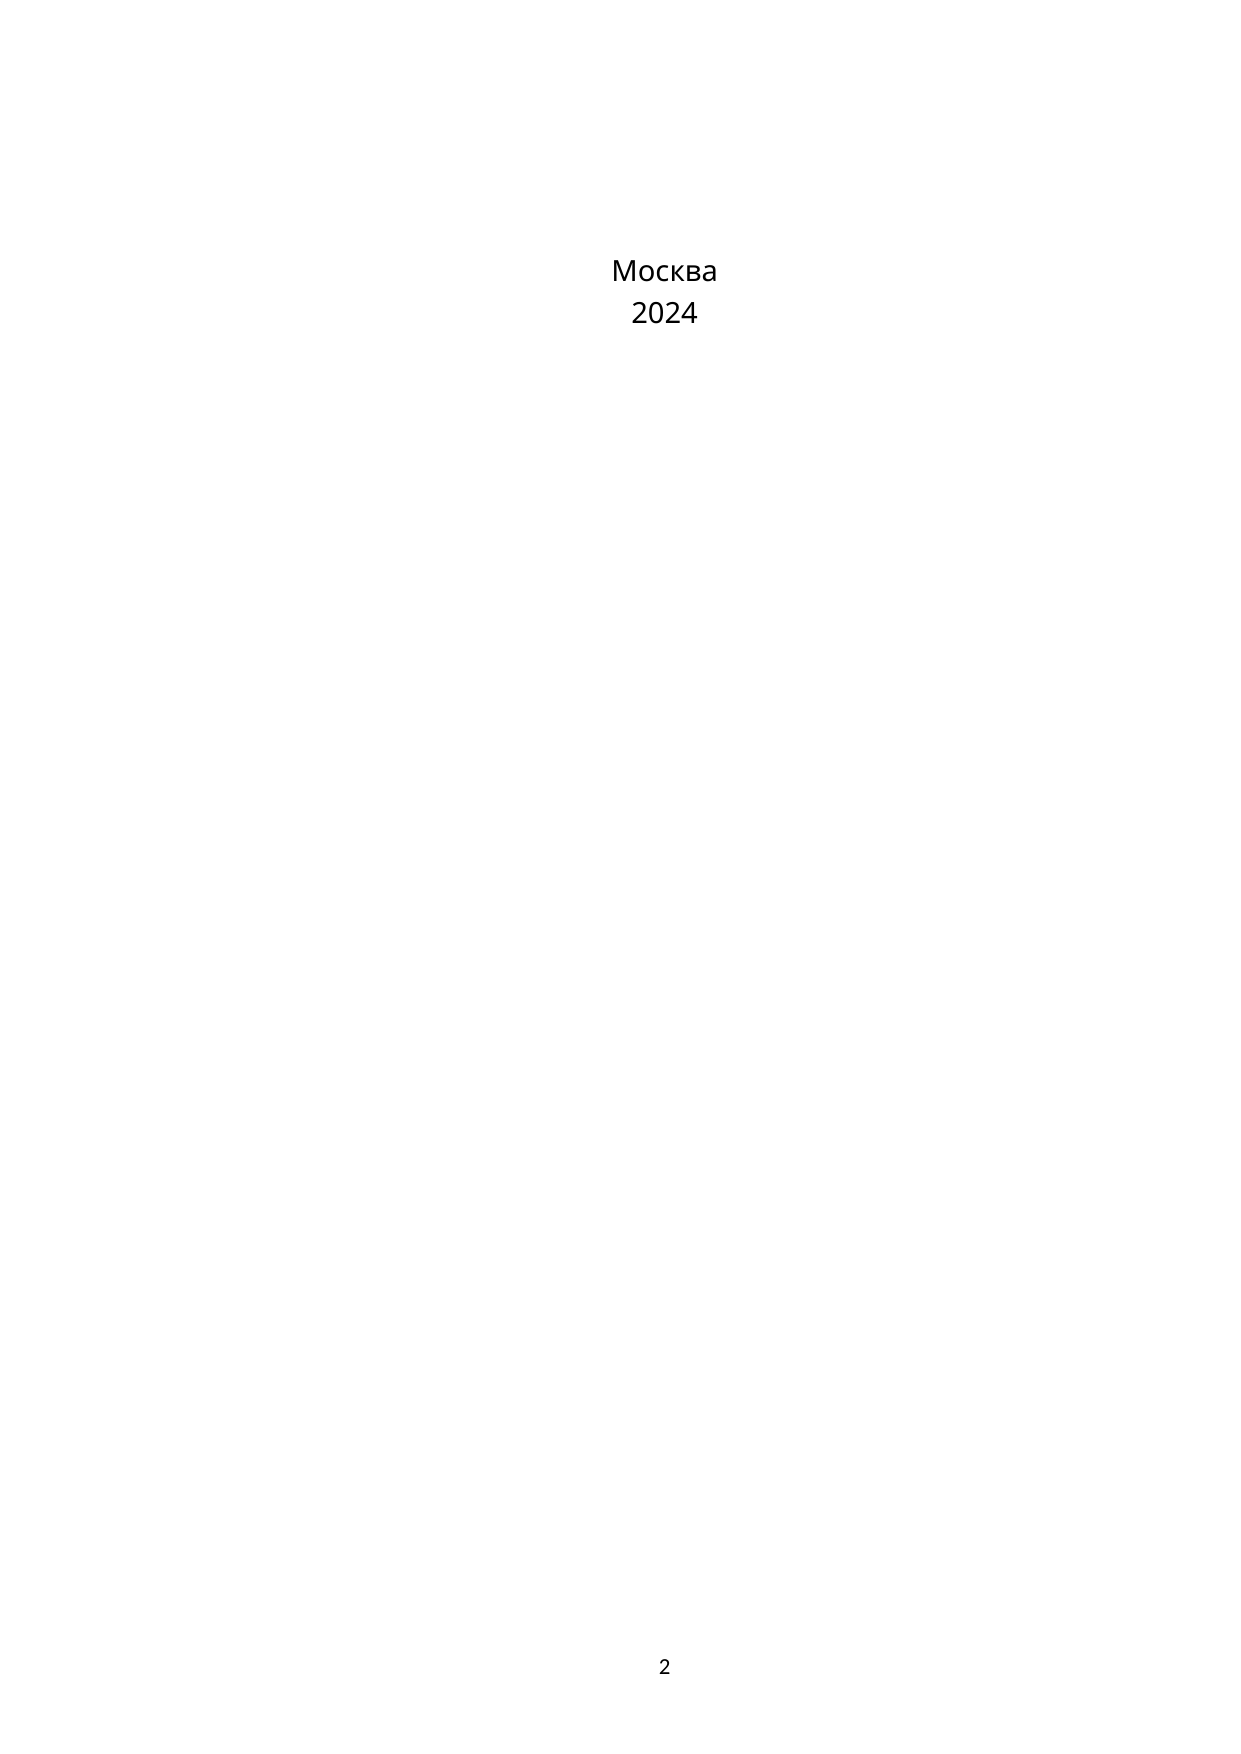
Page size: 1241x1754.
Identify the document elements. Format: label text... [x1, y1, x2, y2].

text Москва 2024 [177, 251, 1152, 332]
